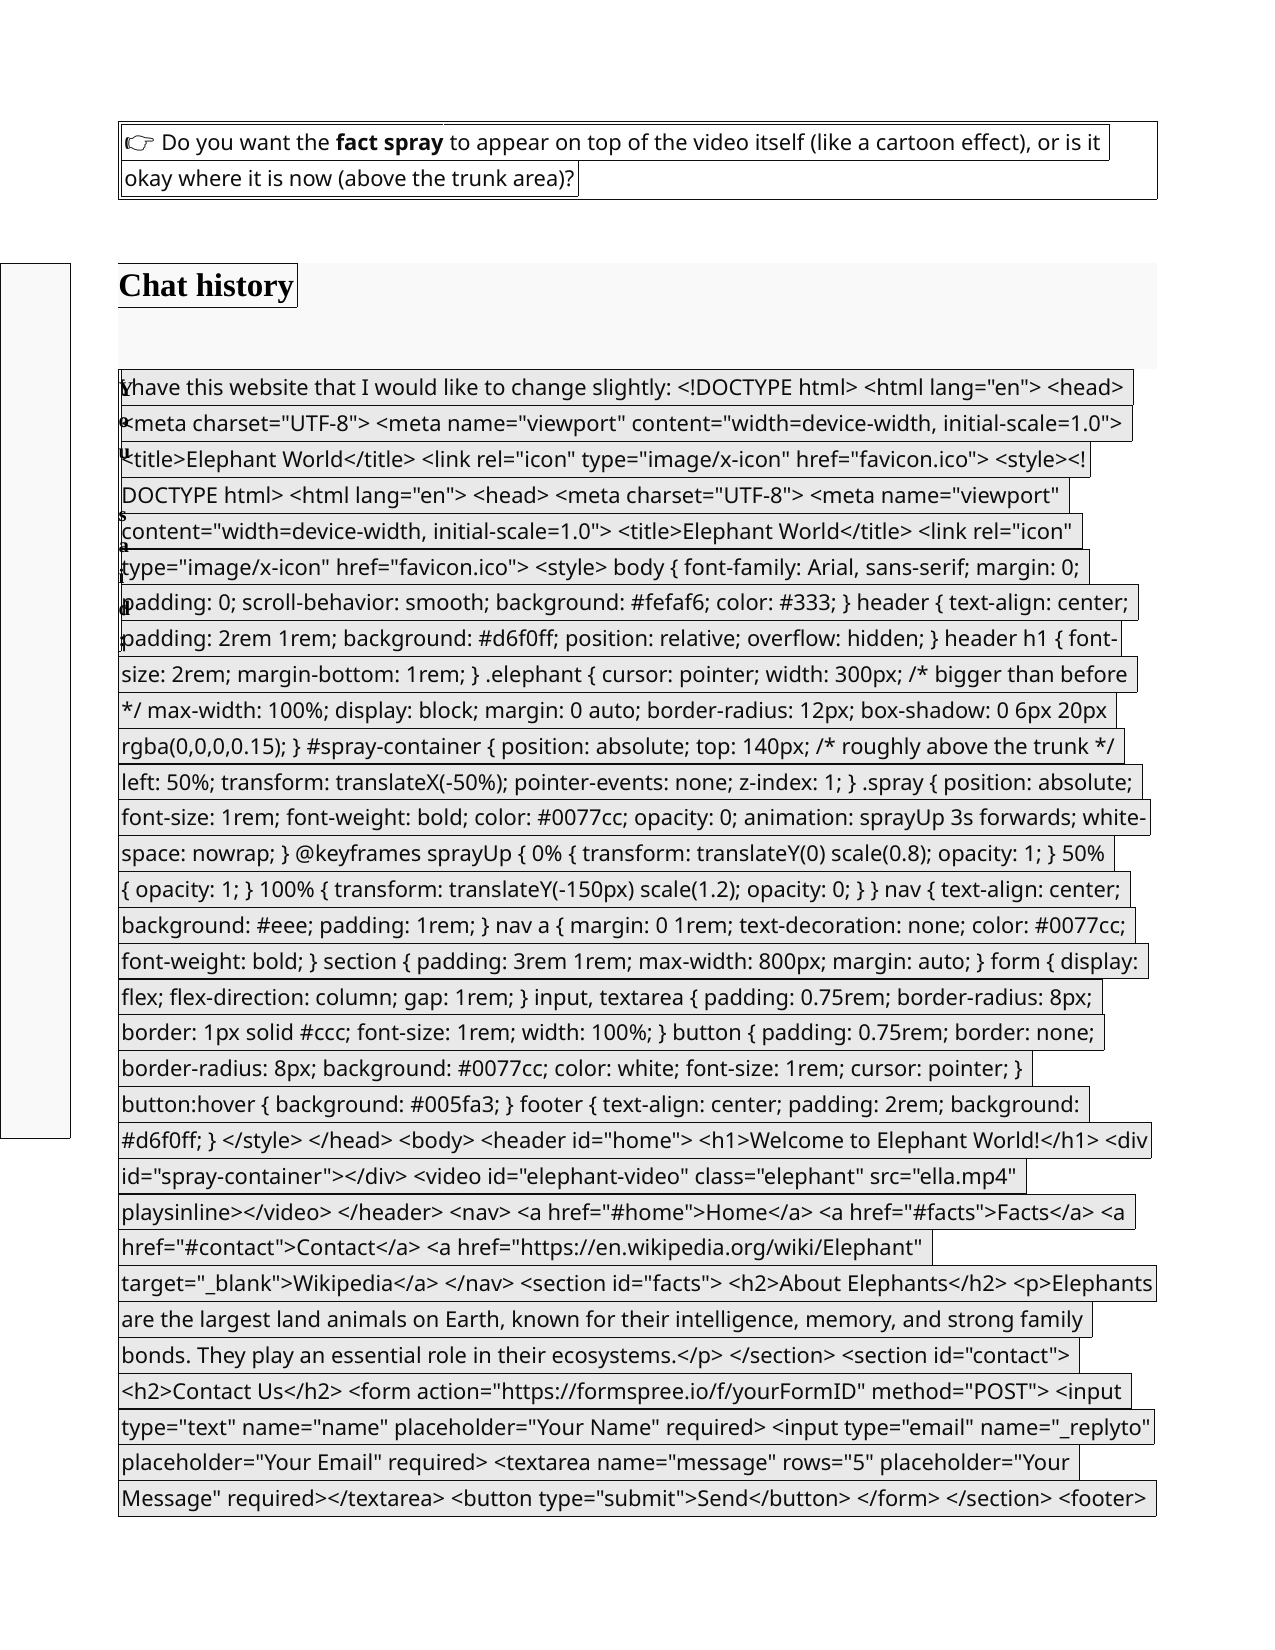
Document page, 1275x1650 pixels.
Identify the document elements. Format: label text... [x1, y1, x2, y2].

text 👉 Do you want the fact spray to appear on top of the video itself (like a cartoon effect), or is it okay where it is now (above the trunk area)? [119, 122, 1157, 199]
subtitle [1, 264, 70, 1138]
text I have this website that I would like to change slightly: <!DOCTYPE html> <html lang="en"> <head> <meta charset="UTF-8"> <meta name="viewport" content="width=device-width, initial-scale=1.0"> <title>Elephant World</title> <link rel="icon" type="image/x-icon" href="favicon.ico"> <style><!DOCTYPE html> <html lang="en"> <head> <meta charset="UTF-8"> <meta name="viewport" content="width=device-width, initial-scale=1.0"> <title>Elephant World</title> <link rel="icon" type="image/x-icon" href="favicon.ico"> <style> body { font-family: Arial, sans-serif; margin: 0; padding: 0; scroll-behavior: smooth; background: #fefaf6; color: #333; } header { text-align: center; padding: 2rem 1rem; background: #d6f0ff; position: relative; overflow: hidden; } header h1 { font-size: 2rem; margin-bottom: 1rem; } .elephant { cursor: pointer; width: 300px; /* bigger than before */ max-width: 100%; display: block; margin: 0 auto; border-radius: 12px; box-shadow: 0 6px 20px rgba(0,0,0,0.15); } #spray-container { position: absolute; top: 140px; /* roughly above the trunk */ left: 50%; transform: translateX(-50%); pointer-events: none; z-index: 1; } .spray { position: absolute; font-size: 1rem; font-weight: bold; color: #0077cc; opacity: 0; animation: sprayUp 3s forwards; white-space: nowrap; } @keyframes sprayUp { 0% { transform: translateY(0) scale(0.8); opacity: 1; } 50% { opacity: 1; } 100% { transform: translateY(-150px) scale(1.2); opacity: 0; } } nav { text-align: center; background: #eee; padding: 1rem; } nav a { margin: 0 1rem; text-decoration: none; color: #0077cc; font-weight: bold; } section { padding: 3rem 1rem; max-width: 800px; margin: auto; } form { display: flex; flex-direction: column; gap: 1rem; } input, textarea { padding: 0.75rem; border-radius: 8px; border: 1px solid #ccc; font-size: 1rem; width: 100%; } button { padding: 0.75rem; border: none; border-radius: 8px; background: #0077cc; color: white; font-size: 1rem; cursor: pointer; } button:hover { background: #005fa3; } footer { text-align: center; padding: 2rem; background: #d6f0ff; } </style> </head> <body> <header id="home"> <h1>Welcome to Elephant World!</h1> <div id="spray-container"></div> <video id="elephant-video" class="elephant" src="ella.mp4" playsinline></video> </header> <nav> <a href="#home">Home</a> <a href="#facts">Facts</a> <a href="#contact">Contact</a> <a href="https://en.wikipedia.org/wiki/Elephant" target="_blank">Wikipedia</a> </nav> <section id="facts"> <h2>About Elephants</h2> <p>Elephants are the largest land animals on Earth, known for their intelligence, memory, and strong family bonds. They play an essential role in their ecosystems.</p> </section> <section id="contact"> <h2>Contact Us</h2> <form action="https://formspree.io/f/yourFormID" method="POST"> <input type="text" name="name" placeholder="Your Name" required> <input type="email" name="_replyto" placeholder="Your Email" required> <textarea name="message" rows="5" placeholder="Your Message" required></textarea> <button type="submit">Send</button> </form> </section> <footer> <p>&copy; 2025 Elephant World</p> </footer> <script> const facts = [ "Elephants are the largest land animals on Earth, weighing up to 12,000 pounds!", "They can live up to 70 years in the wild.", "Elephants use their trunks to smell, breathe, trumpet, drink, and grab things.", "They are highly intelligent and have excellent memories.", "African elephants have larger ears than Asian elephants.", "Elephants can recognize themselves in a mirror!", "The T-rex sound in Jurassic Park was actually a bull elephant.", "An elephant's trunk contains over 150,000 muscles and tendons.", "They can sense vibrations up to 50 miles away.", "They have the longest gestation period of any land animal - 22 months!", "Elephant tusks are actually teeth and they never stop growing!", "There are 3 species of elephant - African Savannah, African Forest, and Asian.", "An elephant creates one ton of poop every week.", "Elephants spend 12-18 hours every day eating.", "An elephant trunk can lift up to 700lbs!" ]; const video = document.getElementById("elephant-video"); const sprayContainer = document.getElementById("spray-container"); video.addEventListener("click", () => { // restart video from the beginning video.pause(); video.currentTime = 0; video.play(); // create random fact "spray" const randomFact = facts[Math.floor(Math.random() * facts.length)]; const spray = document.createElement("div"); spray.className = "spray"; spray.textContent = randomFact; spray.style.right = ${Math.random() * 120 - 60}px; sprayContainer.appendChild(spray); setTimeout(() => { spray.remove(); }, 3000); }); </script> </body> </html> [119, 369, 1157, 1265]
subtitle Chat history [118, 264, 297, 307]
subtitle [298, 263, 1157, 307]
